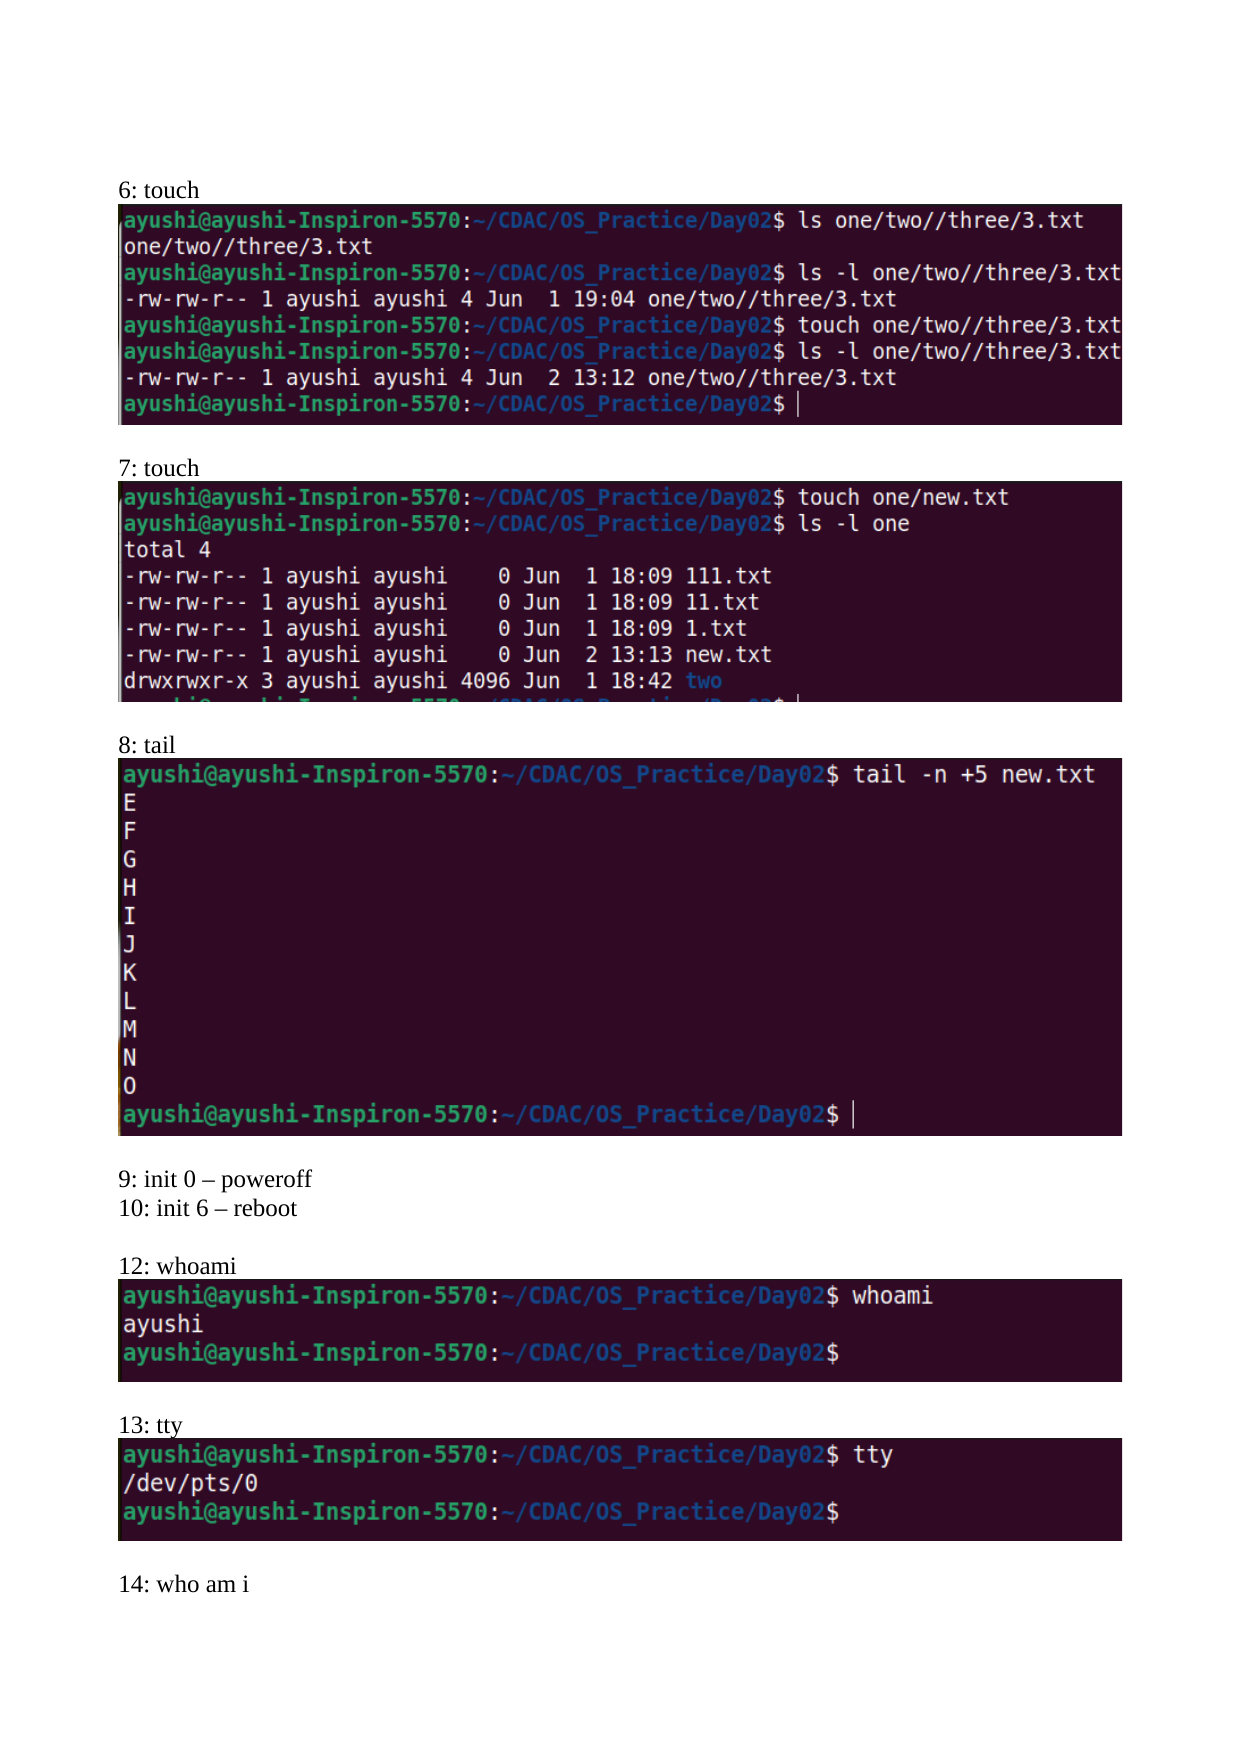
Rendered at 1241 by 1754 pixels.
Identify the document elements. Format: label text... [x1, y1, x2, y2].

text 8: tail [118, 730, 1122, 758]
text 14: who am i [118, 1569, 1122, 1598]
picture [118, 1438, 1123, 1541]
text 12: whoami [118, 1251, 1122, 1279]
picture [118, 481, 1123, 702]
text 6: touch [118, 176, 1122, 204]
picture [118, 1279, 1123, 1382]
text 7: touch [118, 453, 1122, 481]
picture [118, 204, 1123, 425]
text 9: init 0 – poweroff [118, 1164, 1122, 1193]
text 10: init 6 – reboot [118, 1193, 1122, 1222]
text 13: tty [118, 1410, 1122, 1438]
picture [118, 758, 1123, 1136]
